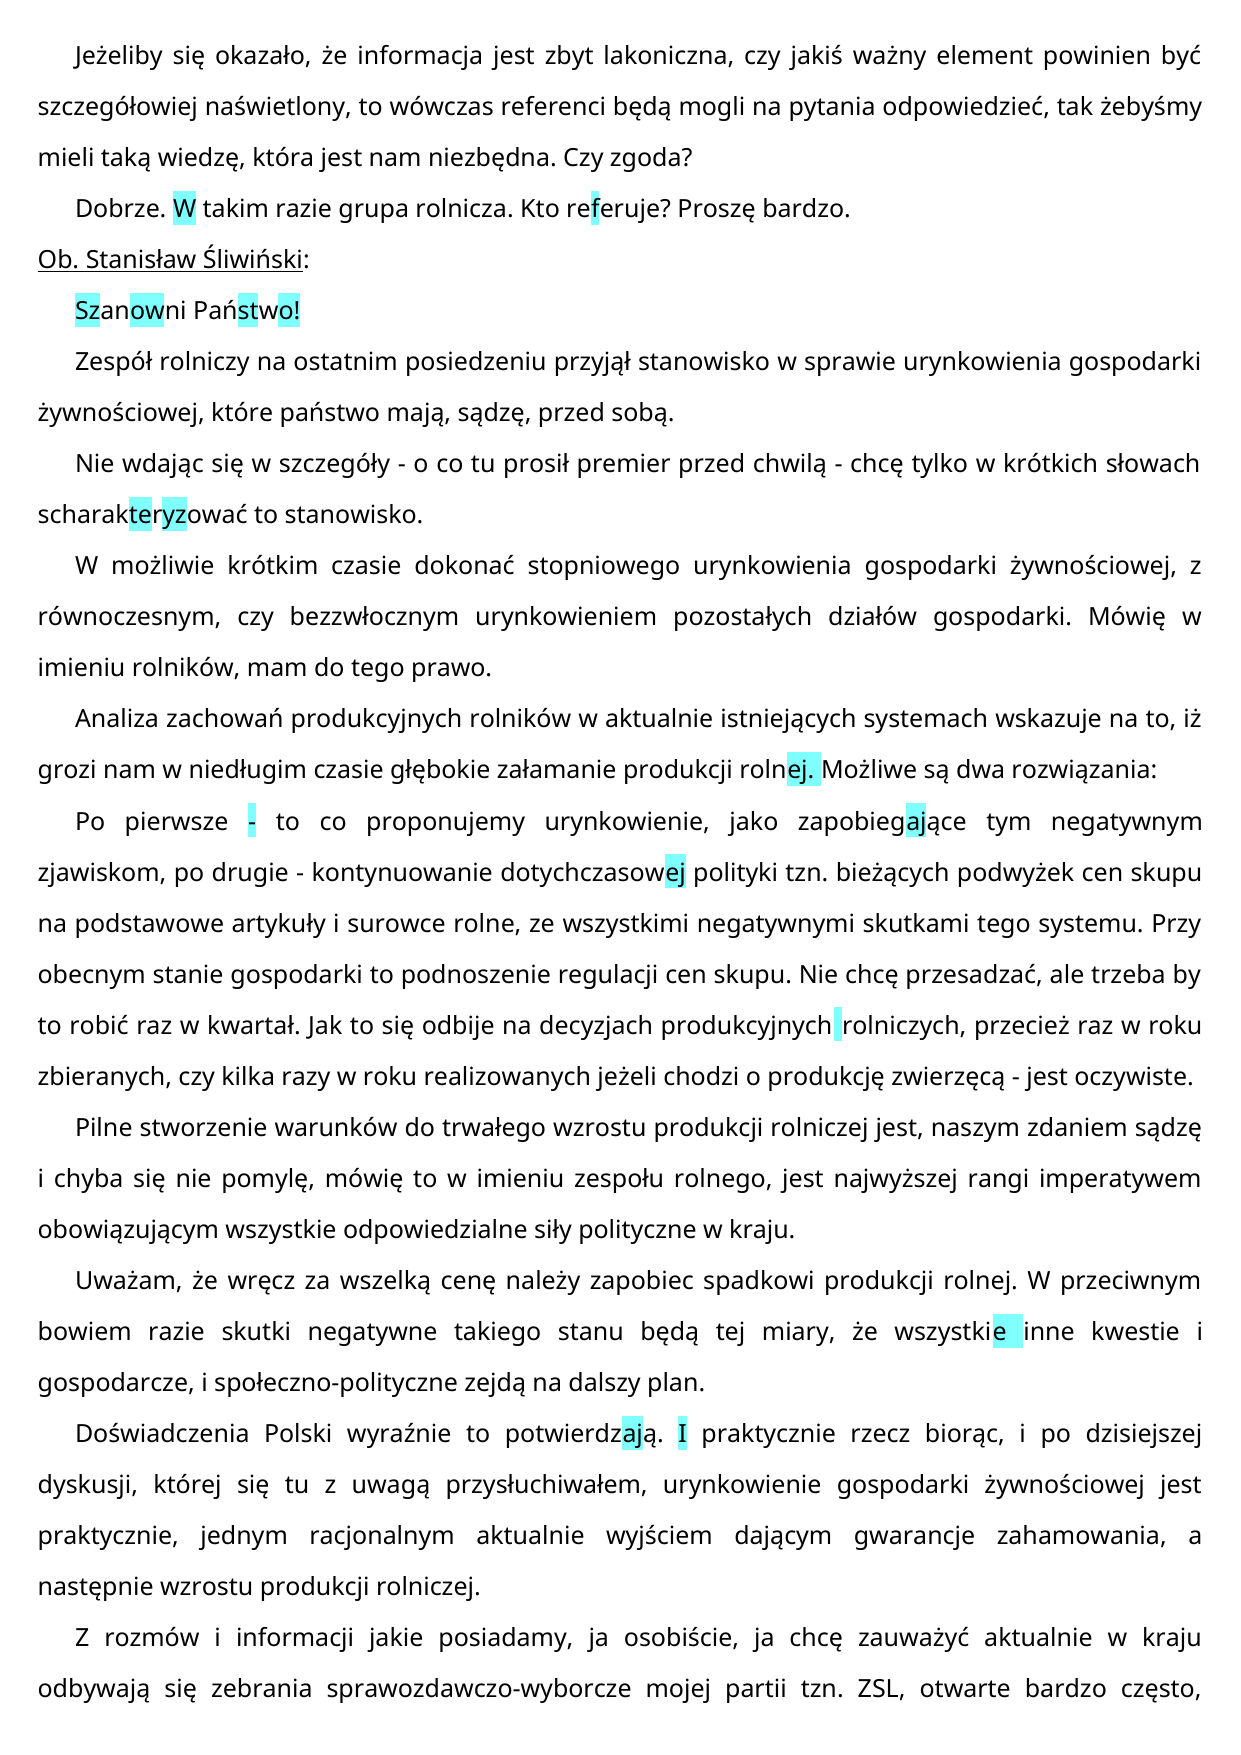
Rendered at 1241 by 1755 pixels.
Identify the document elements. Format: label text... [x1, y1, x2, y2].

text Ob. Stanisław Śliwiński: [37, 242, 1203, 276]
text W możliwie krótkim czasie dokonać stopniowego urynkowienia gospodarki żywnościowej, z równoczesnym, czy bezzwłocznym urynkowieniem pozostałych działów gospodarki. Mówię w imieniu rolników, mam do tego prawo. [37, 548, 1203, 684]
text Pilne stworzenie warunków do trwałego wzrostu produkcji rolniczej jest, naszym zdaniem sądzę i chyba się nie pomylę, mówię to w imieniu zespołu rolnego, jest najwyższej rangi imperatywem obowiązującym wszystkie odpowiedzialne siły polityczne w kraju. [37, 1109, 1203, 1246]
text Doświadczenia Polski wyraźnie to potwierdzają. I praktycznie rzecz biorąc, i po dzisiejszej dyskusji, której się tu z uwagą przysłuchiwałem, urynkowienie gospodarki żywnościowej jest praktycznie, jednym racjonalnym aktualnie wyjściem dającym gwarancje zahamowania, a następnie wzrostu produkcji rolniczej. [37, 1416, 1203, 1603]
text Po pierwsze - to co proponujemy urynkowienie, jako zapobiegające tym negatywnym zjawiskom, po drugie - kontynuowanie dotychczasowej polityki tzn. bieżących podwyżek cen skupu na podstawowe artykuły i surowce rolne, ze wszystkimi negatywnymi skutkami tego systemu. Przy obecnym stanie gospodarki to podnoszenie regulacji cen skupu. Nie chcę przesadzać, ale trzeba by to robić raz w kwartał. Jak to się odbije na decyzjach produkcyjnych rolniczych, przecież raz w roku zbieranych, czy kilka razy w roku realizowanych jeżeli chodzi o produkcję zwierzęcą - jest oczywiste. [37, 803, 1203, 1092]
text Dobrze. W takim razie grupa rolnicza. Kto referuje? Proszę bardzo. [37, 191, 1203, 225]
text Nie wdając się w szczegóły - o co tu prosił premier przed chwilą - chcę tylko w krótkich słowach scharakteryzować to stanowisko. [37, 446, 1203, 531]
text Z rozmów i informacji jakie posiadamy, ja osobiście, ja chcę zauważyć aktualnie w kraju odbywają się zebrania sprawozdawczo-wyborcze mojej partii tzn. ZSL, otwarte bardzo często, [37, 1620, 1203, 1705]
text Szanowni Państwo! [37, 293, 1203, 327]
text Zespół rolniczy na ostatnim posiedzeniu przyjął stanowisko w sprawie urynkowienia gospodarki żywnościowej, które państwo mają, sądzę, przed sobą. [37, 344, 1203, 429]
text Uważam, że wręcz za wszelką cenę należy zapobiec spadkowi produkcji rolnej. W przeciwnym bowiem razie skutki negatywne takiego stanu będą tej miary, że wszystkie inne kwestie i gospodarcze, i społeczno-polityczne zejdą na dalszy plan. [37, 1262, 1203, 1399]
text Jeżeliby się okazało, że informacja jest zbyt lakoniczna, czy jakiś ważny element powinien być szczegółowiej naświetlony, to wówczas referenci będą mogli na pytania odpowiedzieć, tak żebyśmy mieli taką wiedzę, która jest nam niezbędna. Czy zgoda? [37, 37, 1203, 174]
text Analiza zachowań produkcyjnych rolników w aktualnie istniejących systemach wskazuje na to, iż grozi nam w niedługim czasie głębokie załamanie produkcji rolnej. Możliwe są dwa rozwiązania: [37, 701, 1203, 786]
